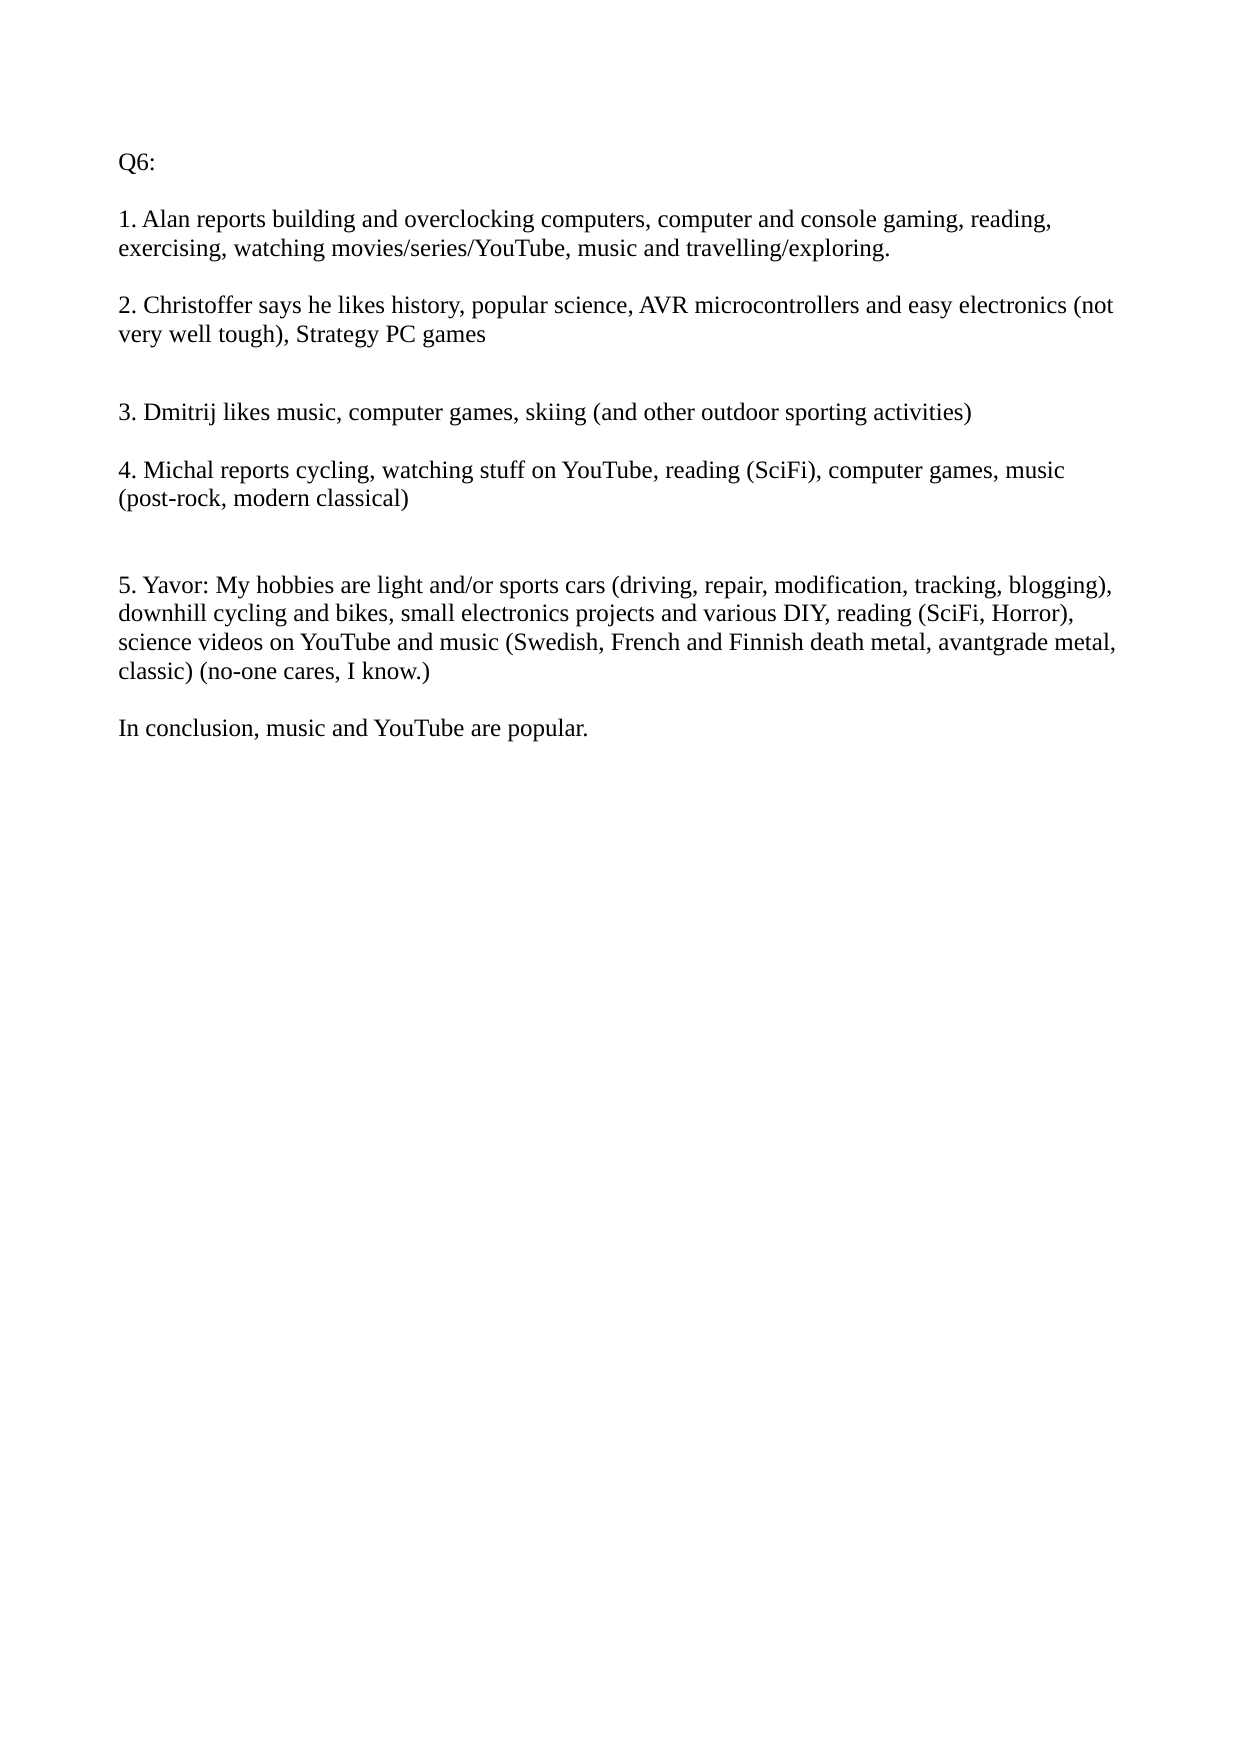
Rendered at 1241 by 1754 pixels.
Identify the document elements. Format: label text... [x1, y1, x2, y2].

text 4. Michal reports cycling, watching stuff on YouTube, reading (SciFi), computer games, music (post-rock, modern classical) [118, 455, 1122, 512]
text 5. Yavor: My hobbies are light and/or sports cars (driving, repair, modification, tracking, blogging), downhill cycling and bikes, small electronics projects and various DIY, reading (SciFi, Horror), science videos on YouTube and music (Swedish, French and Finnish death metal, avantgrade metal, classic) (no-one cares, I know.) [118, 570, 1122, 685]
text In conclusion, music and YouTube are popular. [118, 713, 1122, 742]
text Q6: [118, 147, 1122, 176]
text 2. Christoffer says he likes history, popular science, AVR microcontrollers and easy electronics (not very well tough), Strategy PC games [118, 291, 1122, 348]
text 1. Alan reports building and overclocking computers, computer and console gaming, reading, exercising, watching movies/series/YouTube, music and travelling/exploring. [118, 204, 1122, 262]
text 3. Dmitrij likes music, computer games, skiing (and other outdoor sporting activities) [118, 397, 1122, 426]
